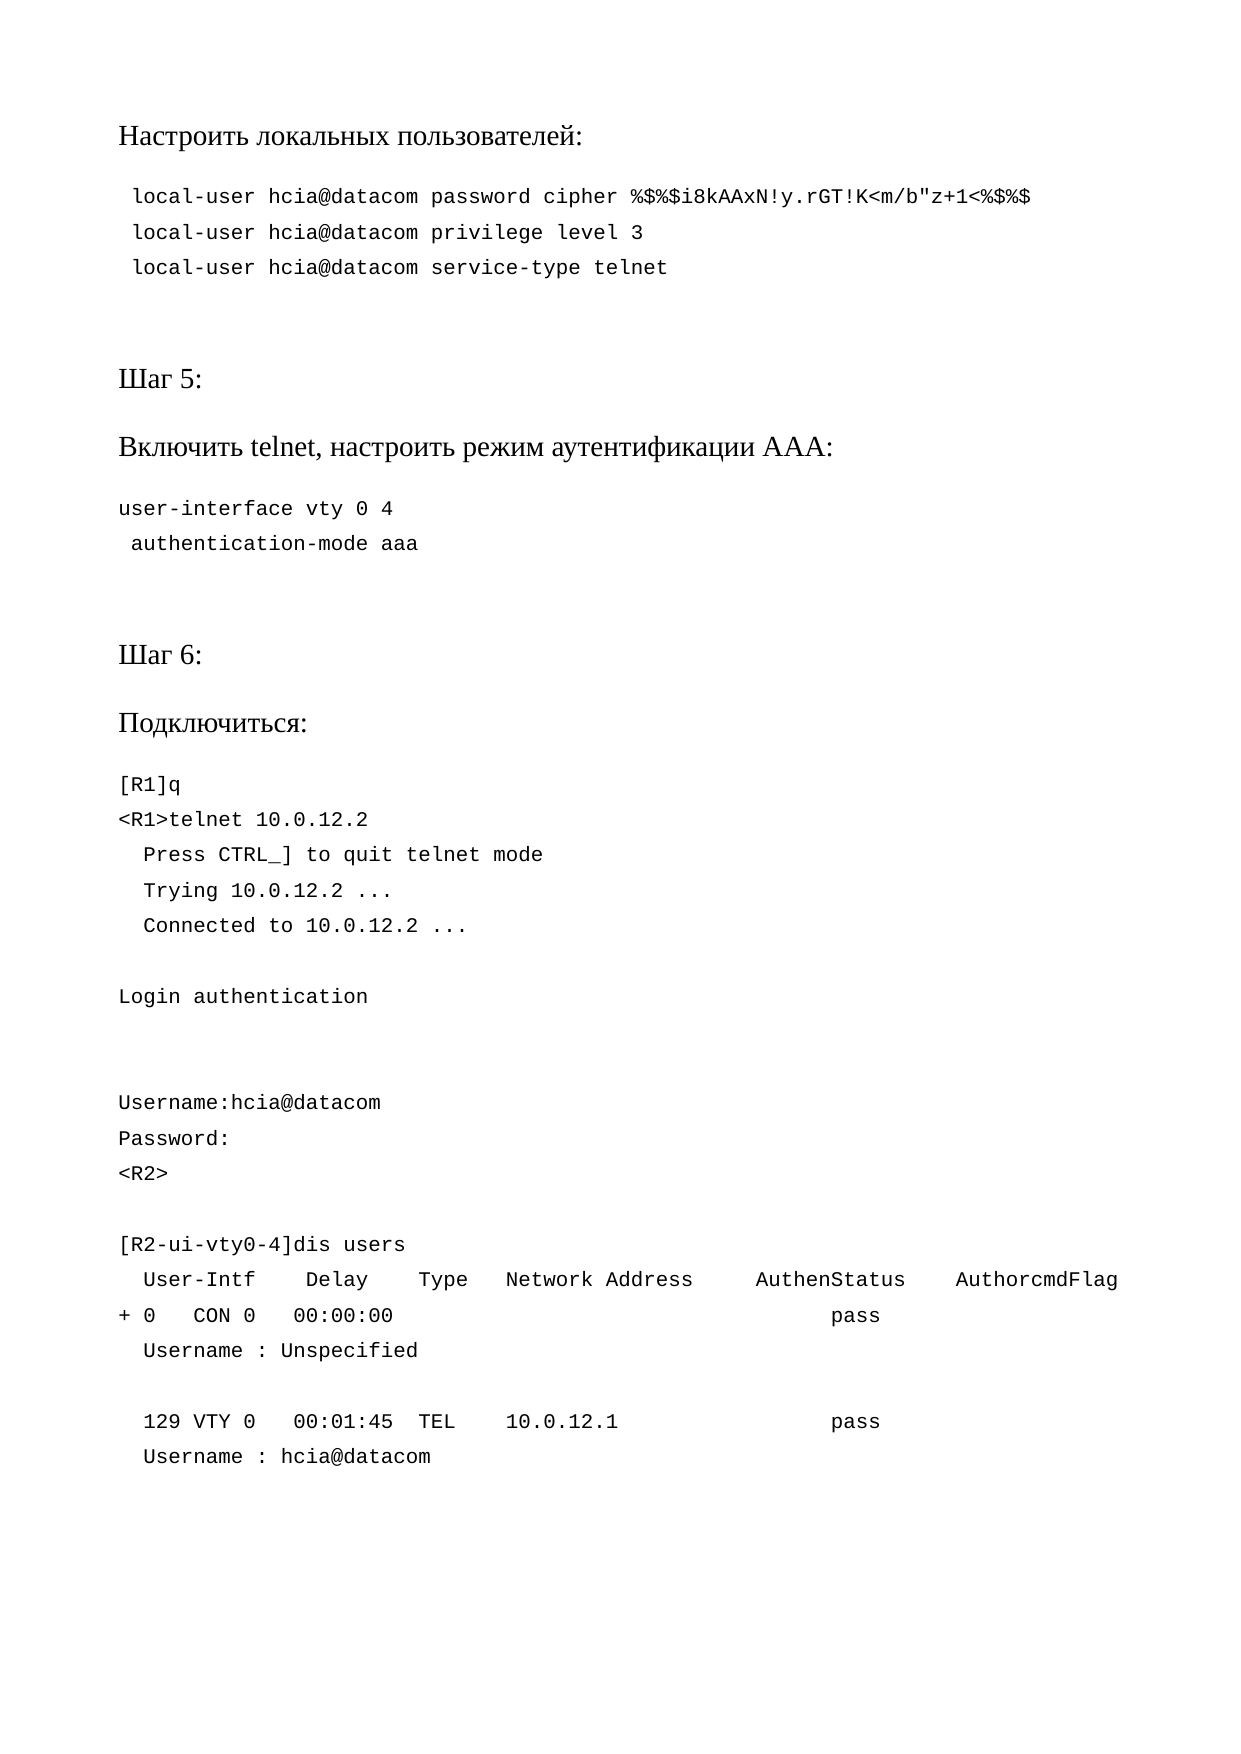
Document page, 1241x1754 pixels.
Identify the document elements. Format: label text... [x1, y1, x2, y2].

text Шаг 5: [118, 361, 1122, 394]
text local-user hcia@datacom password cipher %$%$i8kAAxN!y.rGT!K<m/b"z+1<%$%$ [118, 186, 1122, 210]
text Включить telnet, настроить режим аутентификации AAA: [118, 429, 1122, 463]
text 129 VTY 0 00:01:45 TEL 10.0.12.1 pass [118, 1411, 1122, 1435]
text [R2-ui-vty0-4]dis users [118, 1234, 1122, 1258]
text Password: [118, 1128, 1122, 1151]
text Username : Unspecified [118, 1340, 1122, 1364]
text [R1]q [118, 773, 1122, 797]
text Press CTRL_] to quit telnet mode [118, 844, 1122, 868]
text <R2> [118, 1163, 1122, 1187]
text Шаг 6: [118, 637, 1122, 670]
text Username:hcia@datacom [118, 1092, 1122, 1116]
text User-Intf Delay Type Network Address AuthenStatus AuthorcmdFlag [118, 1269, 1122, 1293]
text + 0 CON 0 00:00:00 pass [118, 1305, 1122, 1328]
text Trying 10.0.12.2 ... [118, 880, 1122, 903]
text Username : hcia@datacom [118, 1446, 1122, 1470]
text user-interface vty 0 4 [118, 498, 1122, 521]
text local-user hcia@datacom privilege level 3 [118, 222, 1122, 246]
text Подключиться: [118, 705, 1122, 739]
text <R1>telnet 10.0.12.2 [118, 809, 1122, 833]
text Настроить локальных пользователей: [118, 118, 1122, 152]
text Login authentication [118, 986, 1122, 1010]
text Connected to 10.0.12.2 ... [118, 915, 1122, 939]
text authentication-mode aaa [118, 533, 1122, 557]
text local-user hcia@datacom service-type telnet [118, 257, 1122, 281]
